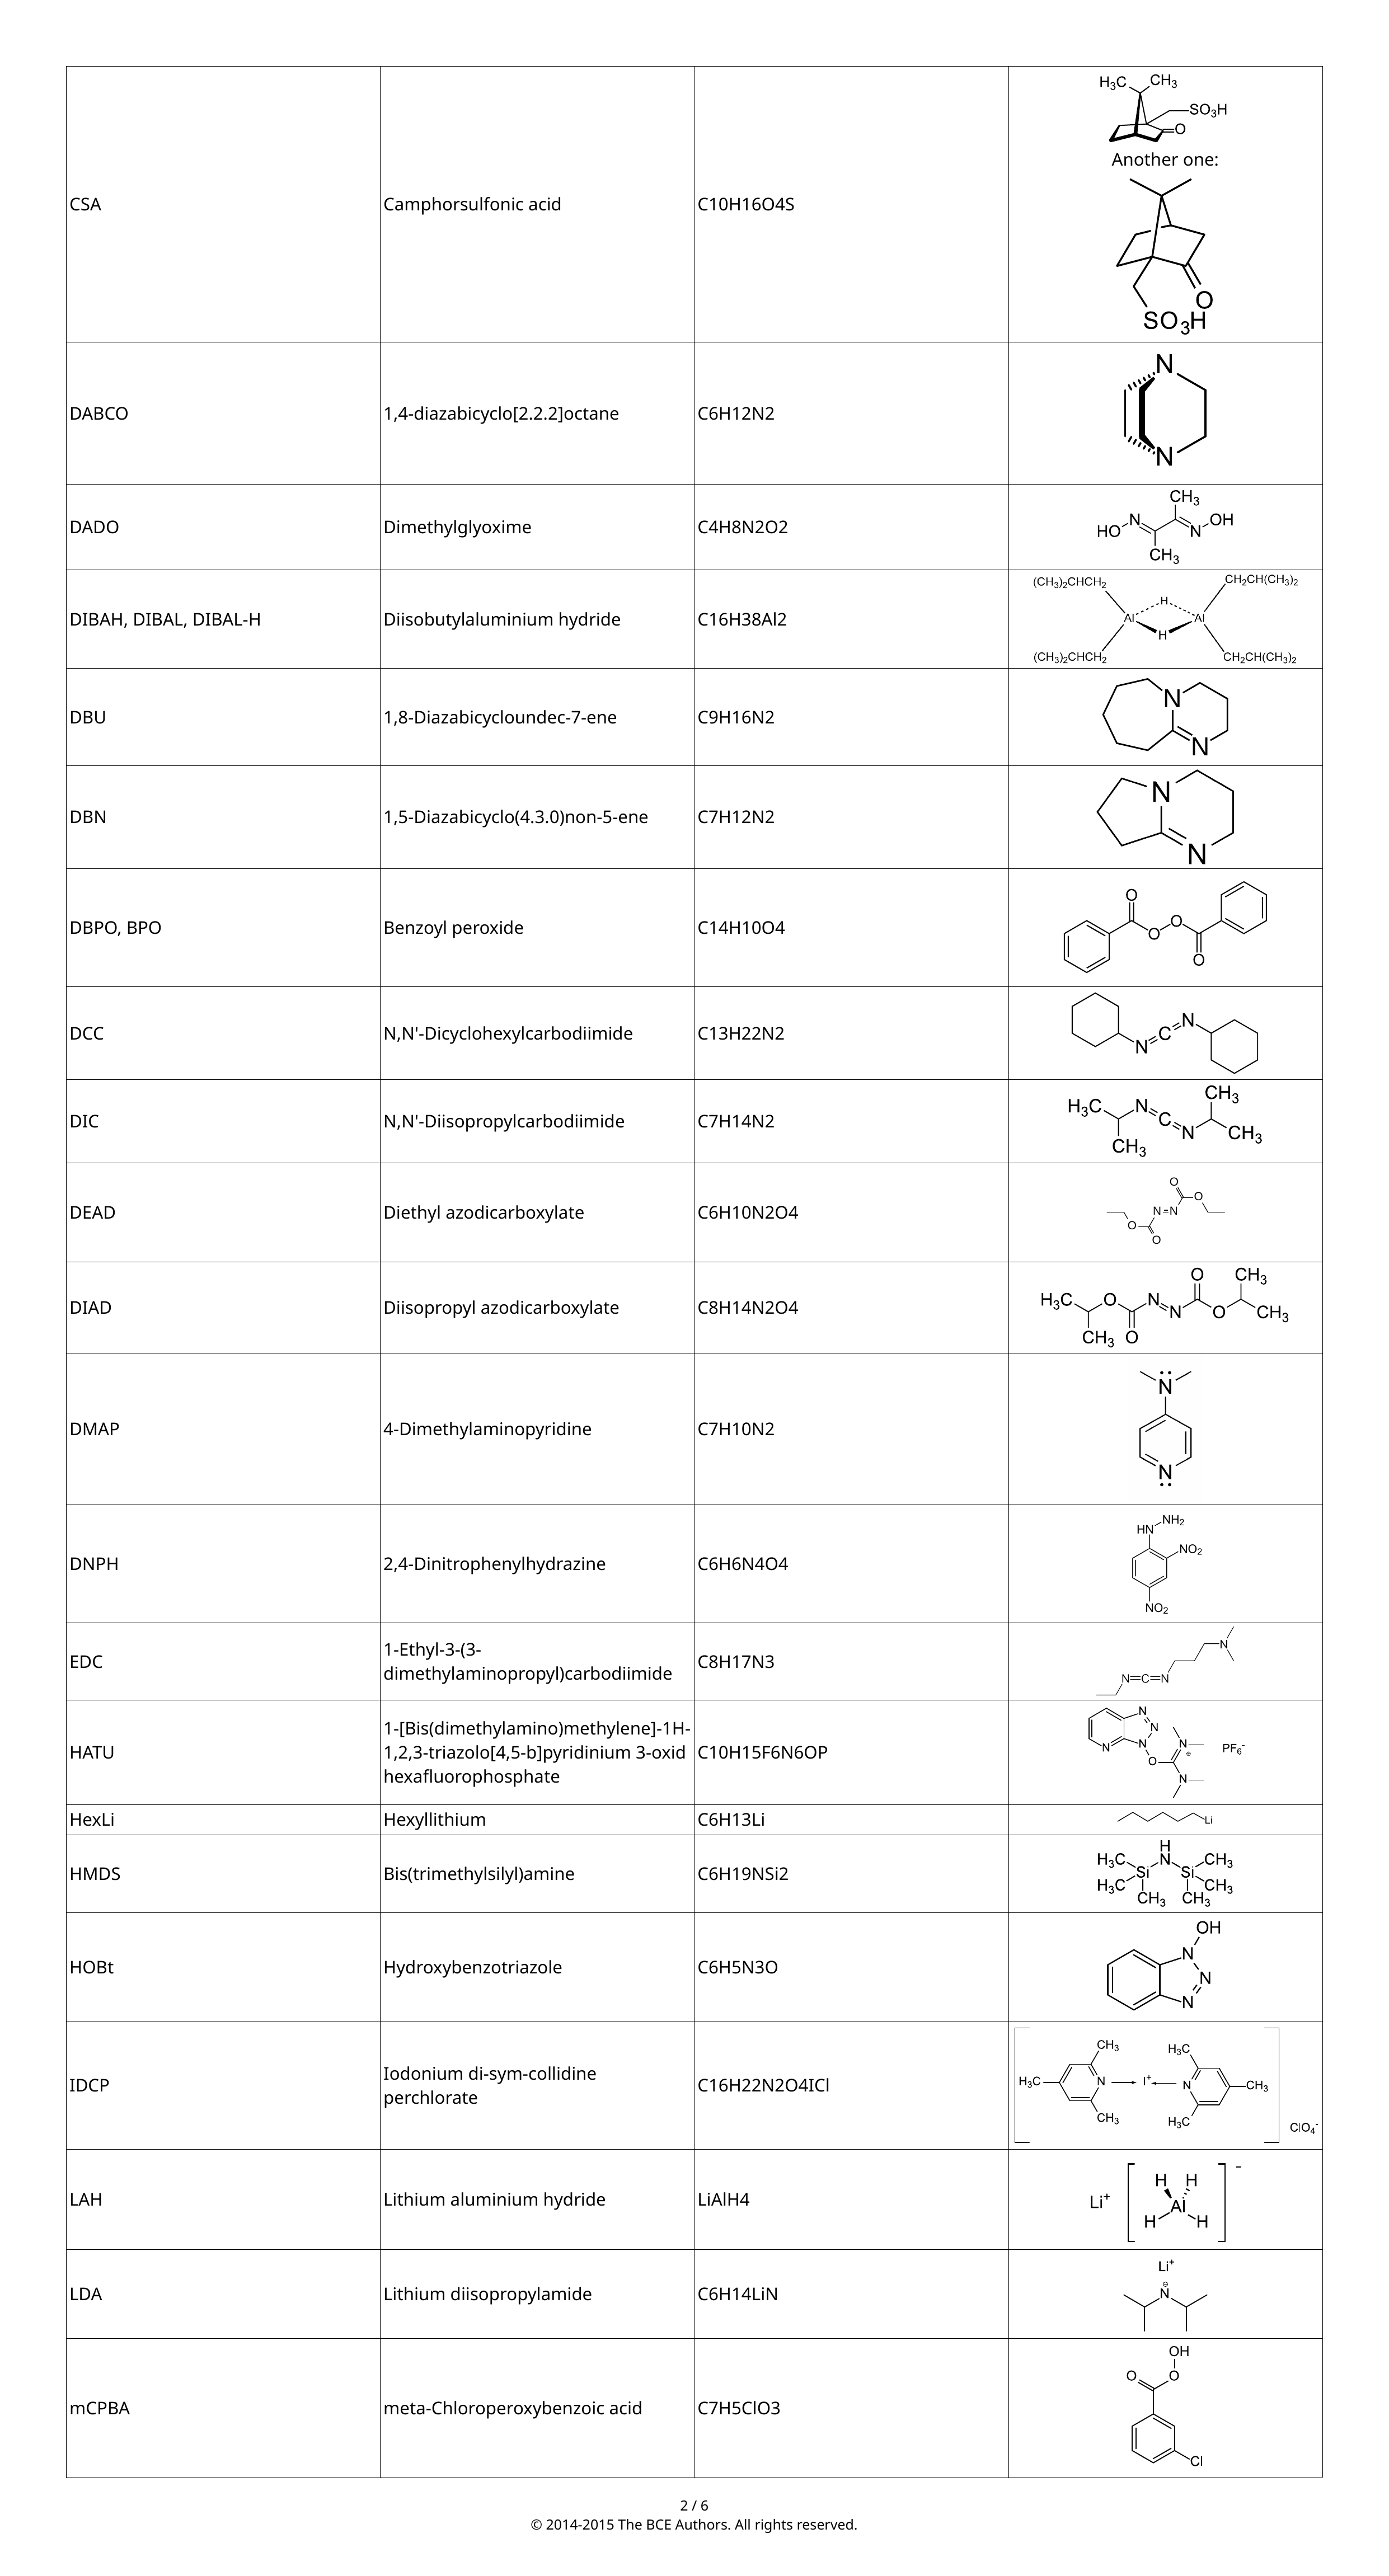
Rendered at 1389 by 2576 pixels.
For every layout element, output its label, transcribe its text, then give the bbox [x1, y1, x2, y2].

table_cell [1009, 669, 1322, 765]
table_cell DBN [67, 766, 380, 868]
table_cell [1009, 869, 1322, 986]
table_cell HexLi [67, 1805, 380, 1835]
table_cell DIAD [67, 1262, 380, 1353]
table_cell [1009, 987, 1322, 1079]
table_cell 1,4-diazabicyclo[2.2.2]octane [381, 342, 694, 484]
table_cell [1009, 1913, 1322, 2021]
table_cell DBPO, BPO [67, 869, 380, 986]
table_cell C6H14LiN [694, 2250, 1008, 2338]
table_cell C7H10N2 [694, 1353, 1008, 1505]
table_cell C14H10O4 [694, 869, 1008, 986]
table_cell C6H5N3O [694, 1913, 1008, 2021]
table_cell [1009, 2022, 1322, 2149]
table_cell C16H38Al2 [694, 570, 1008, 668]
table_cell [1009, 1080, 1322, 1163]
table_cell [1009, 766, 1322, 868]
table_cell DEAD [67, 1163, 380, 1262]
table_cell N,N'-Diisopropylcarbodiimide [381, 1080, 694, 1163]
table_cell [1009, 1805, 1322, 1835]
table_cell [1009, 485, 1322, 570]
table_cell C13H22N2 [694, 987, 1008, 1079]
table_cell [1009, 2150, 1322, 2249]
table_cell Lithium diisopropylamide [381, 2250, 694, 2338]
table_cell LDA [67, 2250, 380, 2338]
table_cell mCPBA [67, 2339, 380, 2477]
table_cell HOBt [67, 1913, 380, 2021]
table_cell C7H14N2 [694, 1080, 1008, 1163]
table_cell LiAlH4 [694, 2150, 1008, 2249]
table_cell DIC [67, 1080, 380, 1163]
table_cell C10H16O4S [694, 67, 1008, 342]
table_cell C16H22N2O4ICl [694, 2022, 1008, 2149]
table_cell DABCO [67, 342, 380, 484]
table_cell Bis(trimethylsilyl)amine [381, 1835, 694, 1912]
table_cell C8H14N2O4 [694, 1262, 1008, 1353]
table_cell [1009, 2339, 1322, 2477]
table_cell DADO [67, 485, 380, 570]
table_cell [1009, 1835, 1322, 1912]
table_cell Dimethylglyoxime [381, 485, 694, 570]
table_cell HMDS [67, 1835, 380, 1912]
table_cell IDCP [67, 2022, 380, 2149]
picture [1128, 1356, 1203, 1502]
table_cell DBU [67, 669, 380, 765]
table_cell [1009, 1623, 1322, 1700]
table_cell DNPH [67, 1505, 380, 1623]
table_cell DCC [67, 987, 380, 1079]
table_cell meta-Chloroperoxybenzoic acid [381, 2339, 694, 2477]
table_cell 1-[Bis(dimethylamino)methylene]-1H-1,2,3-triazolo[4,5-b]pyridinium 3-oxid hexafluorophosphate [381, 1700, 694, 1804]
picture [1123, 1507, 1208, 1620]
table_cell [1009, 2250, 1322, 2338]
table_cell [1009, 1262, 1322, 1353]
table_cell C7H12N2 [694, 766, 1008, 868]
table_cell Hexyllithium [381, 1805, 694, 1835]
table_cell DMAP [67, 1353, 380, 1505]
table_cell C4H8N2O2 [694, 485, 1008, 570]
table_cell HATU [67, 1700, 380, 1804]
table_cell C6H19NSi2 [694, 1835, 1008, 1912]
table_cell 1,8-Diazabicycloundec-7-ene [381, 669, 694, 765]
table_cell Another one: [1009, 67, 1322, 342]
table_cell C10H15F6N6OP [694, 1700, 1008, 1804]
table_cell Diethyl azodicarboxylate [381, 1163, 694, 1262]
table_cell [1009, 1163, 1322, 1262]
table_cell Lithium aluminium hydride [381, 2150, 694, 2249]
table_cell Benzoyl peroxide [381, 869, 694, 986]
table_cell C8H17N3 [694, 1623, 1008, 1700]
table_cell EDC [67, 1623, 380, 1700]
table_cell Diisopropyl azodicarboxylate [381, 1262, 694, 1353]
table_cell C9H16N2 [694, 669, 1008, 765]
table_cell [1009, 1505, 1322, 1623]
table_cell 1-Ethyl-3-(3-dimethylaminopropyl)carbodiimide [381, 1623, 694, 1700]
table_cell C6H6N4O4 [694, 1505, 1008, 1623]
table_cell Hydroxybenzotriazole [381, 1913, 694, 2021]
table_cell C6H12N2 [694, 342, 1008, 484]
table_cell [1009, 570, 1322, 668]
table_cell 1,5-Diazabicyclo(4.3.0)non-5-ene [381, 766, 694, 868]
picture [1031, 572, 1300, 665]
table_cell [1009, 1700, 1322, 1804]
table_cell CSA [67, 67, 380, 342]
table_cell Diisobutylaluminium hydride [381, 570, 694, 668]
table_cell [1009, 342, 1322, 484]
table_cell C6H13Li [694, 1805, 1008, 1835]
table_cell N,N'-Dicyclohexylcarbodiimide [381, 987, 694, 1079]
table_cell 4-Dimethylaminopyridine [381, 1353, 694, 1505]
table_cell 2,4-Dinitrophenylhydrazine [381, 1505, 694, 1623]
table_cell C6H10N2O4 [694, 1163, 1008, 1262]
picture [1095, 1625, 1235, 1696]
picture [1095, 768, 1235, 865]
table_cell Camphorsulfonic acid [381, 67, 694, 342]
table_cell [1009, 1353, 1322, 1505]
table_cell LAH [67, 2150, 380, 2249]
table_cell C7H5ClO3 [694, 2339, 1008, 2477]
table_cell DIBAH, DIBAL, DIBAL-H [67, 570, 380, 668]
table_cell Iodonium di-sym-collidine perchlorate [381, 2022, 694, 2149]
